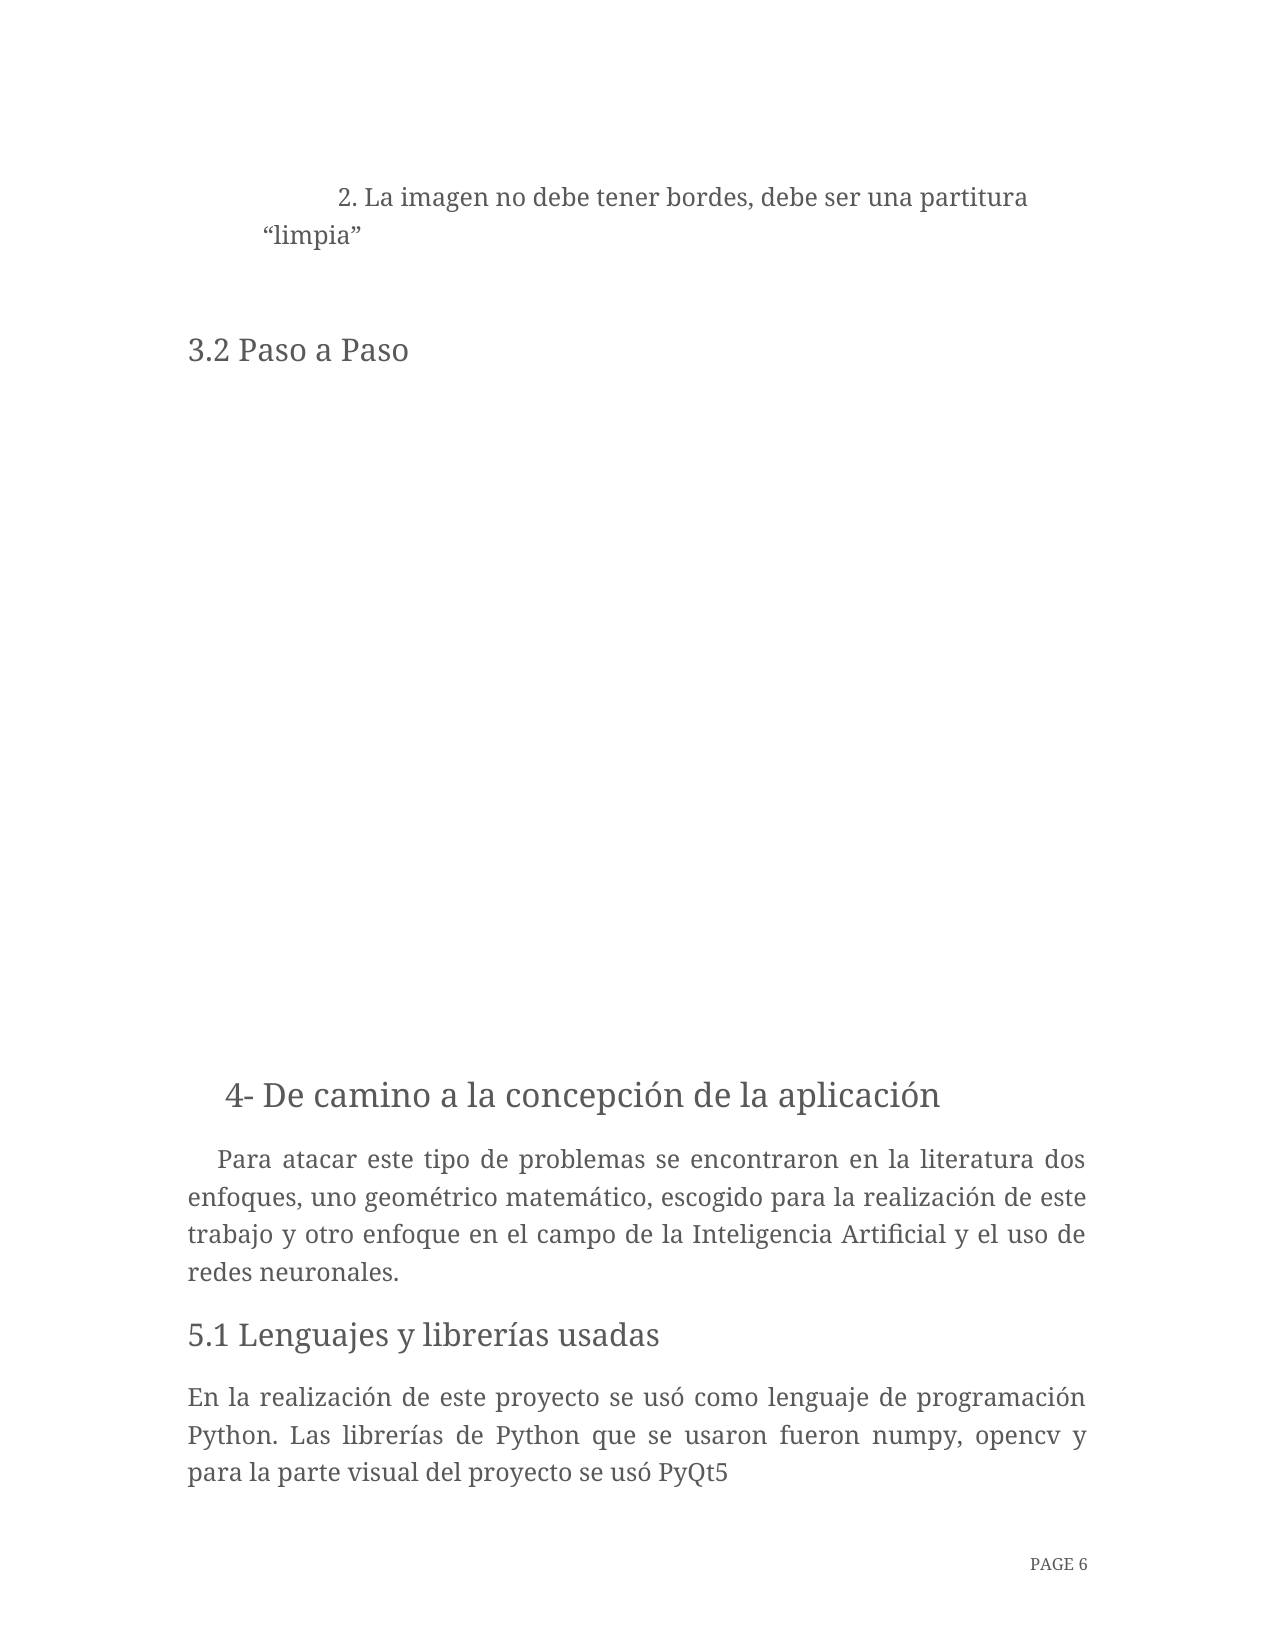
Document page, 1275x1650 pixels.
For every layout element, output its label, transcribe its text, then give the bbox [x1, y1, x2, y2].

text 3.2 Paso a Paso [187, 328, 1087, 370]
text Para atacar este tipo de problemas se encontraron en la literatura dos enfoques, uno geométrico matemático, escogido para la realización de este trabajo y otro enfoque en el campo de la Inteligencia Artificial y el uso de redes neuronales. [187, 1142, 1087, 1288]
text En la realización de este proyecto se usó como lenguaje de programación Python. Las librerías de Python que se usaron fueron numpy, opencv y para la parte visual del proyecto se usó PyQt5 [187, 1380, 1087, 1489]
text 5.1 Lenguajes y librerías usadas [187, 1312, 1087, 1355]
list De camino a la concepción de la aplicación [225, 1071, 1087, 1117]
text 2. La imagen no debe tener bordes, debe ser una partitura “limpia” [187, 180, 1087, 251]
